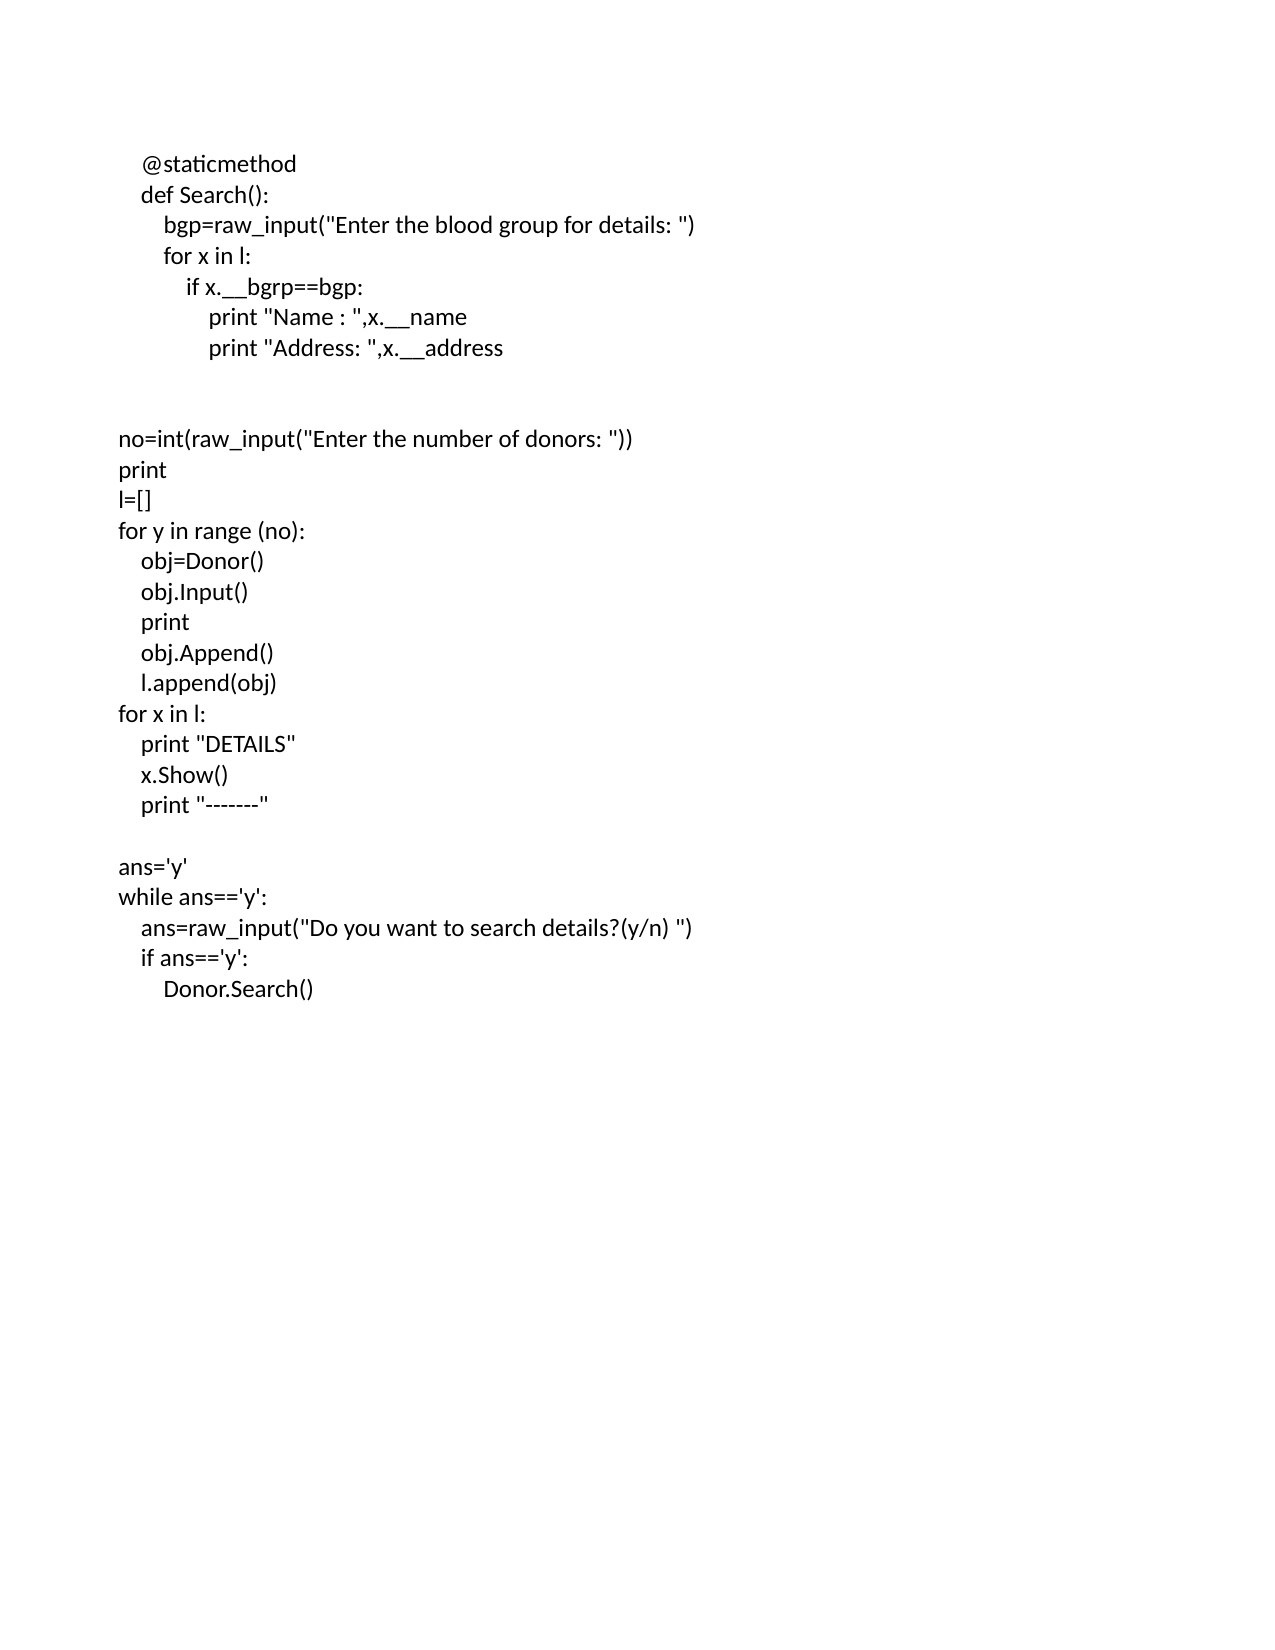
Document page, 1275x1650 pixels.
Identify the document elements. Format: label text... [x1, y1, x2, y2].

text print [118, 454, 1157, 484]
text no=int(raw_input("Enter the number of donors: ")) [118, 423, 1157, 454]
text l.append(obj) [118, 667, 1157, 698]
text obj=Donor() [118, 545, 1157, 576]
text for x in l: [118, 698, 1157, 728]
text l=[] [118, 484, 1157, 515]
text if x.__bgrp==bgp: [118, 271, 1157, 301]
text ans=raw_input("Do you want to search details?(y/n) ") [118, 912, 1157, 942]
text print "-------" [118, 789, 1157, 820]
text bgp=raw_input("Enter the blood group for details: ") [118, 210, 1157, 240]
text print "Address: ",x.__address [118, 332, 1157, 362]
text @staticmethod [118, 149, 1157, 179]
text for x in l: [118, 240, 1157, 271]
text while ans=='y': [118, 881, 1157, 912]
text x.Show() [118, 759, 1157, 789]
text print [118, 606, 1157, 637]
text def Search(): [118, 179, 1157, 210]
text ans='y' [118, 851, 1157, 881]
text print "Name : ",x.__name [118, 301, 1157, 332]
text for y in range (no): [118, 515, 1157, 545]
text print "DETAILS" [118, 728, 1157, 759]
text obj.Append() [118, 637, 1157, 667]
text Donor.Search() [118, 973, 1157, 1003]
text obj.Input() [118, 576, 1157, 606]
text if ans=='y': [118, 942, 1157, 973]
